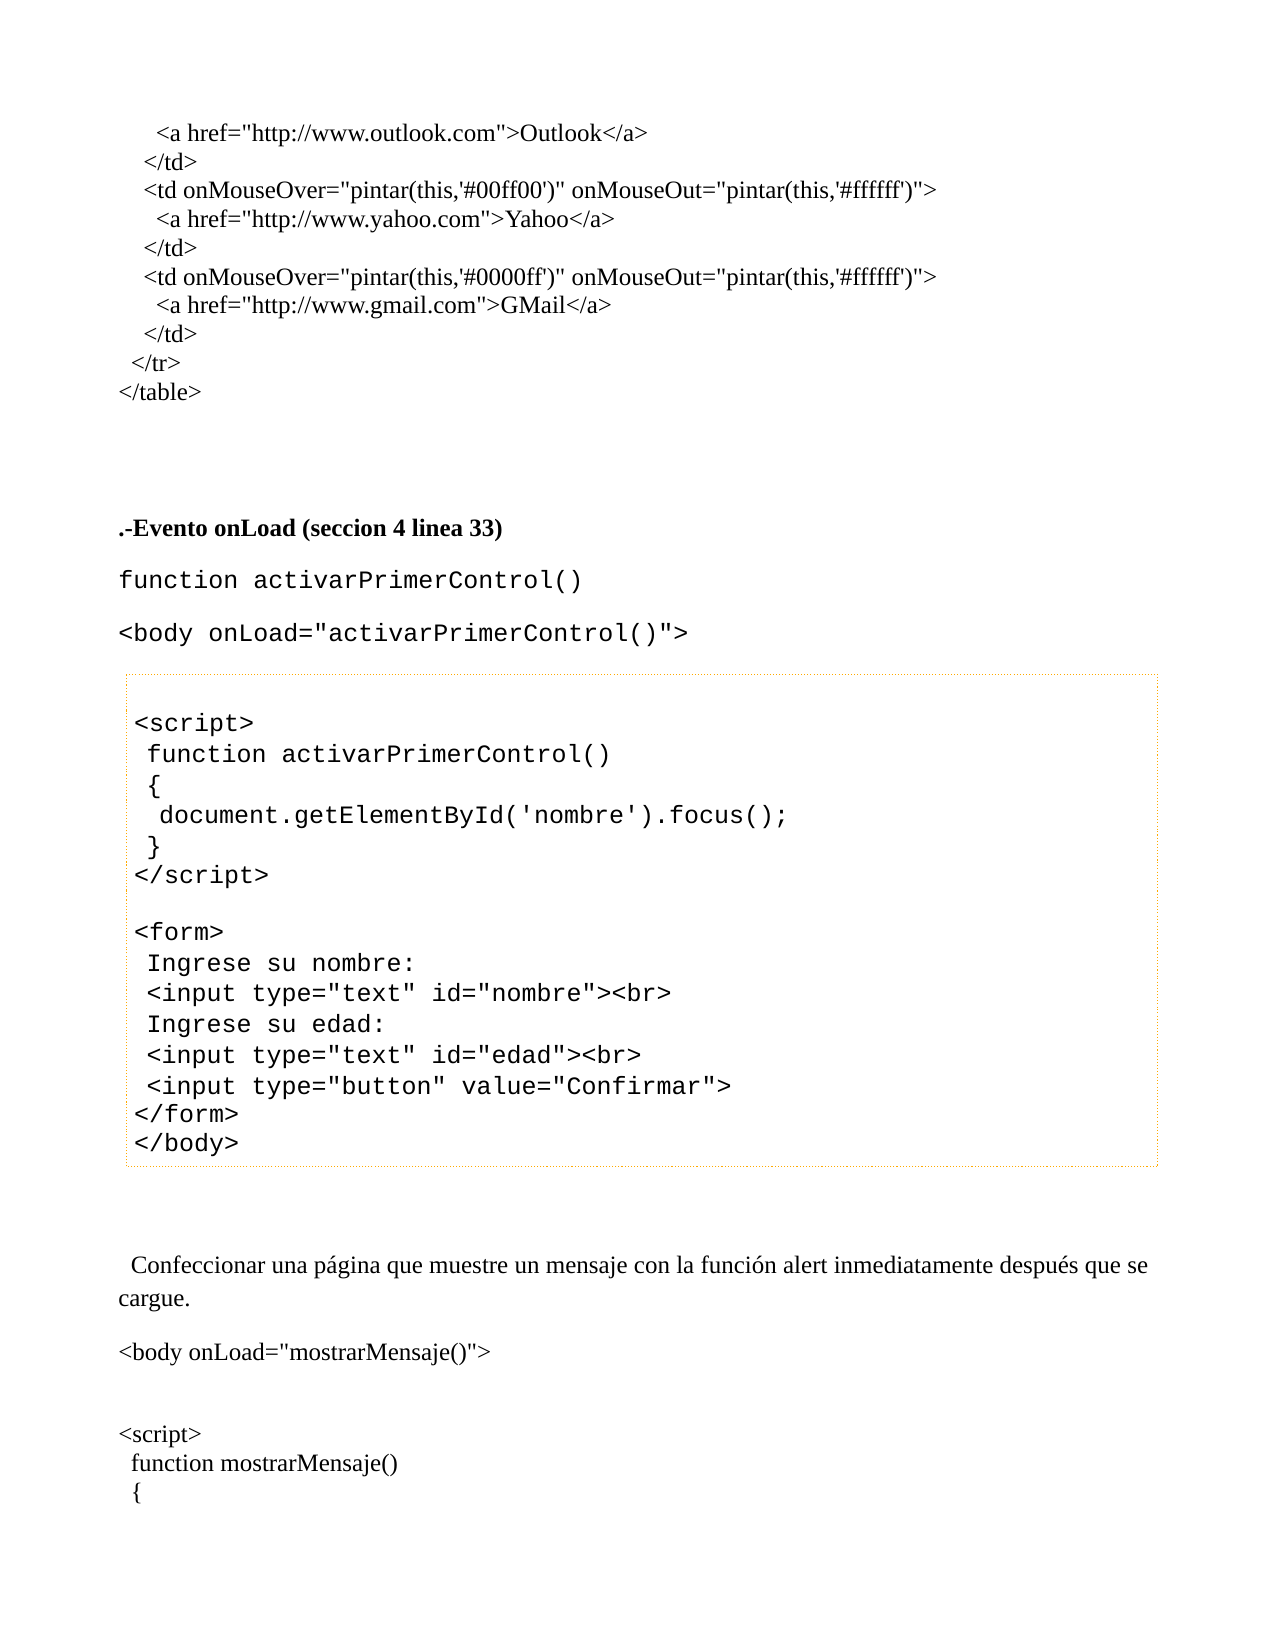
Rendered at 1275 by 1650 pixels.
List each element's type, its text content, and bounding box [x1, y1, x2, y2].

text { [126, 762, 1157, 793]
text </td> [118, 233, 1157, 262]
text <a href="http://www.yahoo.com">Yahoo</a> [118, 204, 1157, 233]
text </table> [118, 377, 1157, 406]
text Ingrese su edad: [126, 1001, 1157, 1032]
text Confeccionar una página que muestre un mensaje con la función alert inmediatamente después que se cargue. [118, 1250, 1157, 1311]
text </script> [126, 854, 1157, 891]
text </form> [126, 1094, 1157, 1122]
text <body onLoad="activarPrimerControl()"> [118, 621, 1157, 649]
text } [126, 823, 1157, 854]
text { [118, 1477, 1157, 1505]
text <input type="text" id="edad"><br> [126, 1032, 1157, 1063]
text <script> [118, 1419, 1157, 1448]
text <body onLoad="mostrarMensaje()"> [118, 1337, 1157, 1365]
text <input type="text" id="nombre"><br> [126, 971, 1157, 1001]
text <td onMouseOver="pintar(this,'#0000ff')" onMouseOut="pintar(this,'#ffffff')"> [118, 262, 1157, 291]
text <a href="http://www.outlook.com">Outlook</a> [118, 118, 1157, 147]
text </td> [118, 319, 1157, 348]
text <td onMouseOver="pintar(this,'#00ff00')" onMouseOut="pintar(this,'#ffffff')"> [118, 176, 1157, 204]
text function activarPrimerControl() [126, 731, 1157, 762]
text </body> [126, 1122, 1157, 1166]
text <script> [126, 703, 1157, 731]
text <form> [126, 911, 1157, 940]
text <input type="button" value="Confirmar"> [126, 1063, 1157, 1094]
text function activarPrimerControl() [118, 567, 1157, 596]
text </td> [118, 147, 1157, 176]
text </tr> [118, 348, 1157, 377]
text document.getElementById('nombre').focus(); [126, 793, 1157, 823]
text Ingrese su nombre: [126, 940, 1157, 971]
text .-Evento onLoad (seccion 4 linea 33) [118, 513, 1157, 542]
text <a href="http://www.gmail.com">GMail</a> [118, 291, 1157, 319]
text function mostrarMensaje() [118, 1448, 1157, 1477]
